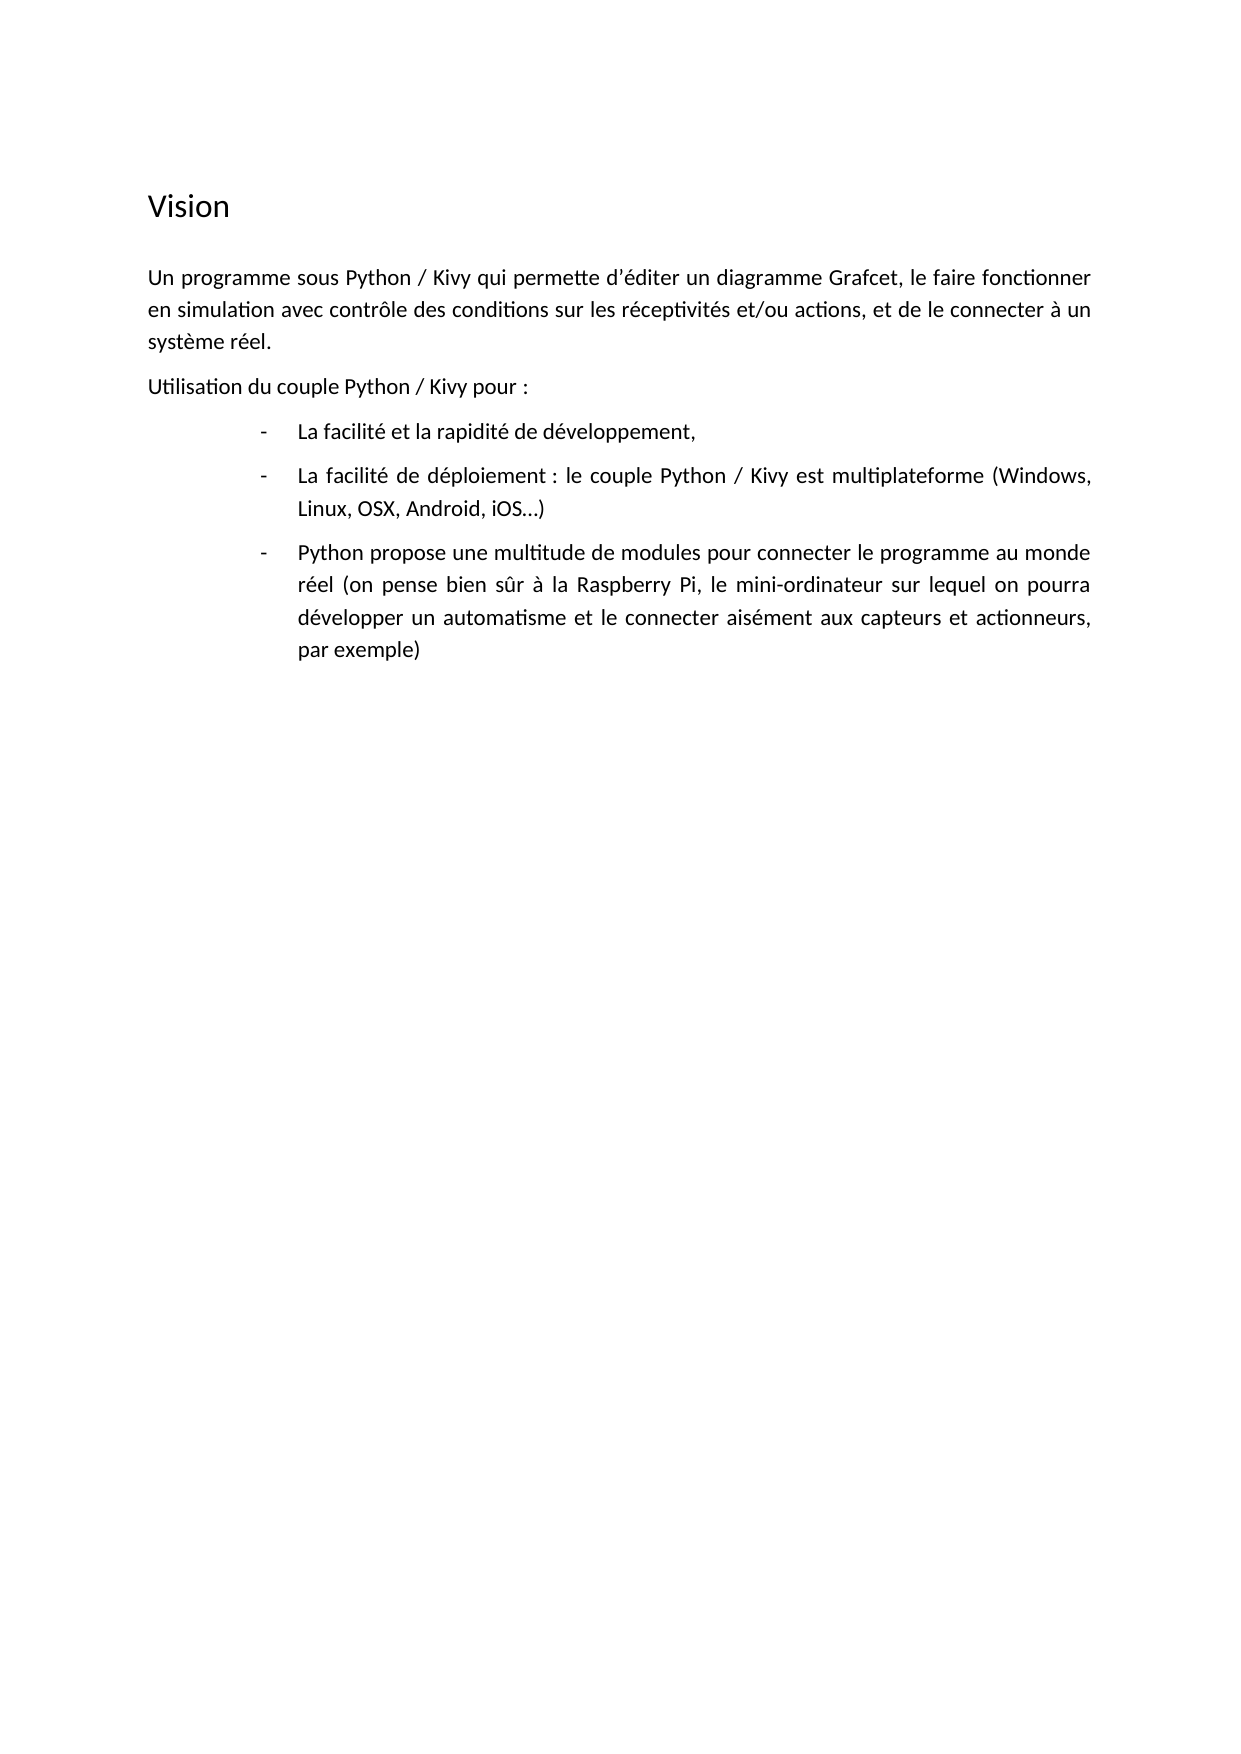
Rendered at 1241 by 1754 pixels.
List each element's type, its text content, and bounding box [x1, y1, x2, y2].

list La facilité de déploiement : le couple Python / Kivy est multiplateforme (Windows, Linux, OSX, Android, iOS…) [260, 462, 1093, 522]
text Utilisation du couple Python / Kivy pour : [148, 372, 1093, 400]
text Un programme sous Python / Kivy qui permette d’éditer un diagramme Grafcet, le faire fonctionner en simulation avec contrôle des conditions sur les réceptivités et/ou actions, et de le connecter à un système réel. [148, 263, 1093, 356]
list Python propose une multitude de modules pour connecter le programme au monde réel (on pense bien sûr à la Raspberry Pi, le mini-ordinateur sur lequel on pourra développer un automatisme et le connecter aisément aux capteurs et actionneurs, par exemple) [260, 538, 1093, 663]
list La facilité et la rapidité de développement, [260, 417, 1093, 445]
subtitle Vision [148, 185, 1093, 226]
